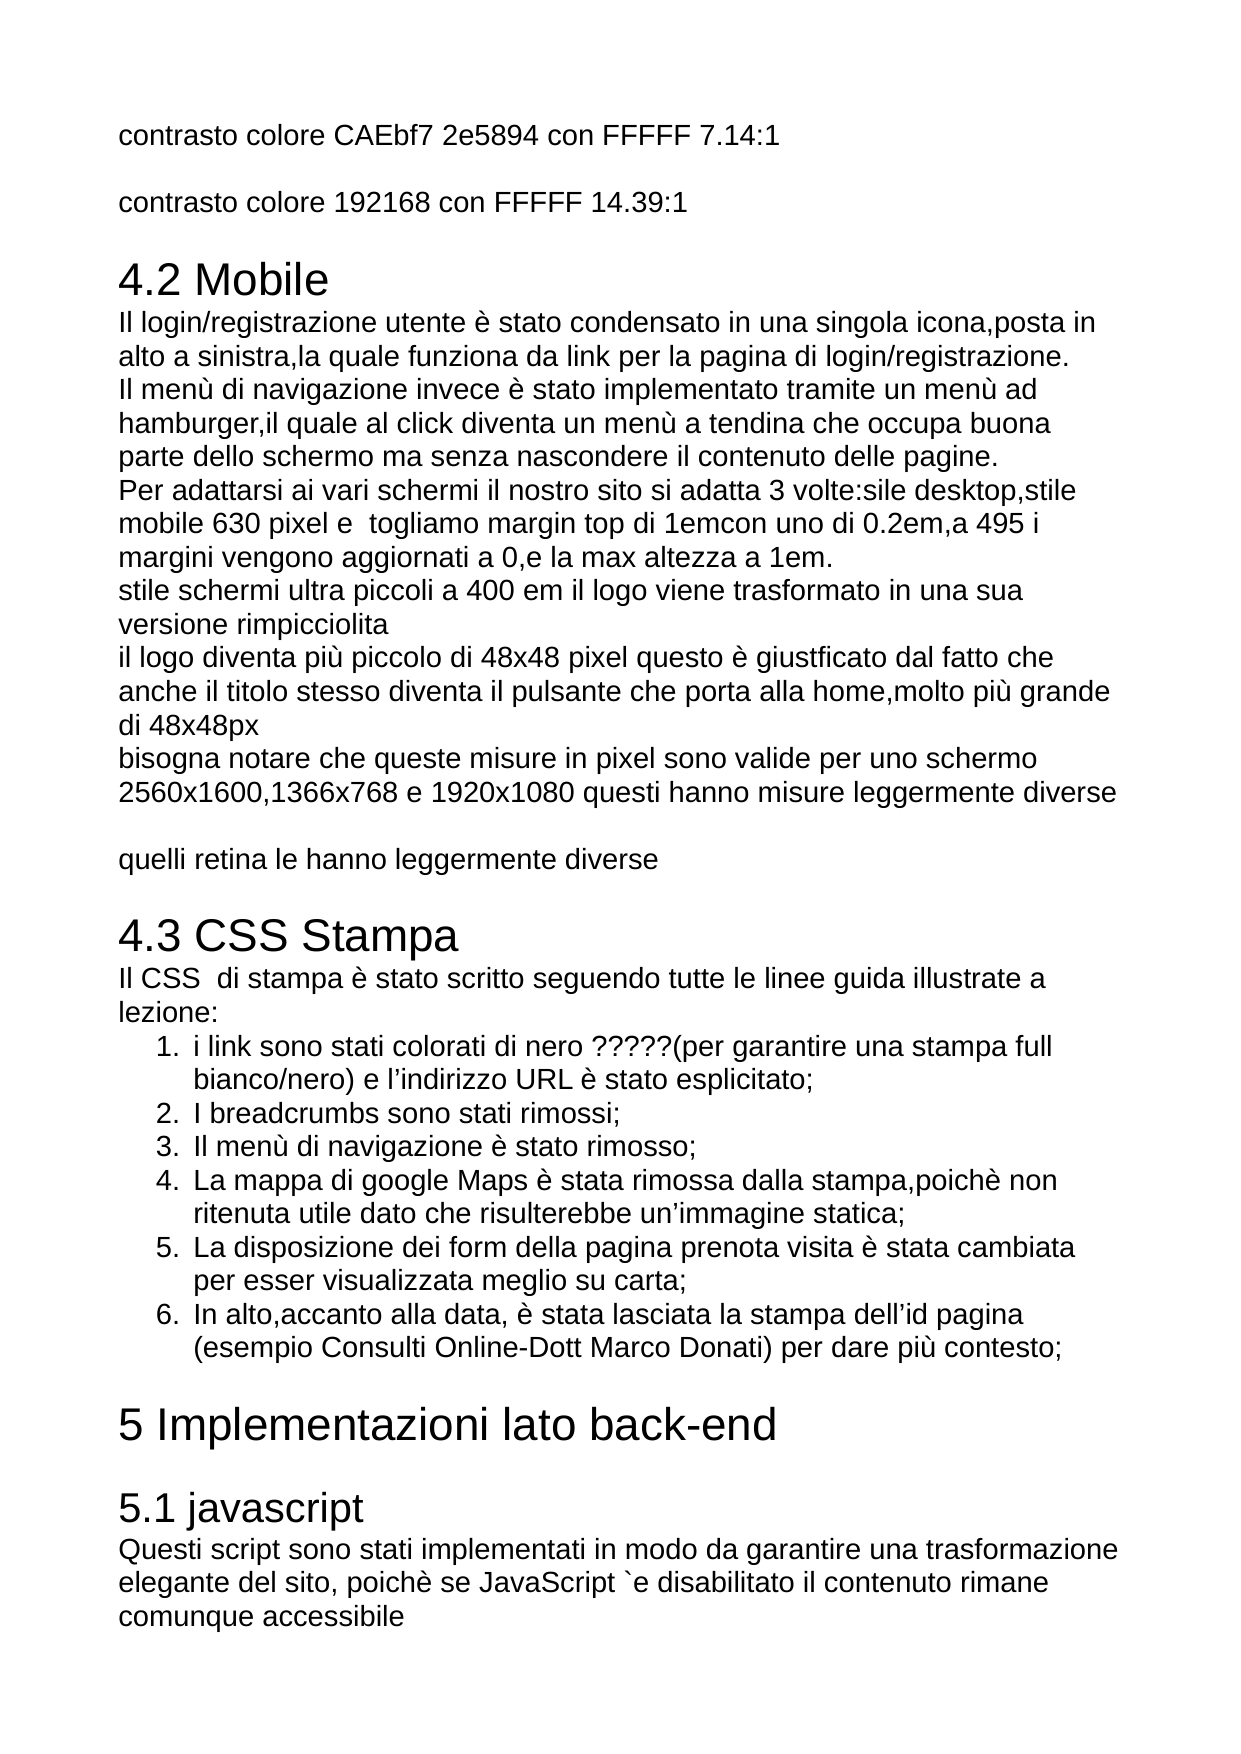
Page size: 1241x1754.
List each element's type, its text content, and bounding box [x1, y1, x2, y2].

text contrasto colore 192168 con FFFFF 14.39:1 [118, 185, 1122, 219]
list La disposizione dei form della pagina prenota visita è stata cambiata per esser visualizzata meglio su carta; [156, 1230, 1122, 1297]
text stile schermi ultra piccoli a 400 em il logo viene trasformato in una sua versione rimpicciolita [118, 573, 1122, 640]
text Il menù di navigazione invece è stato implementato tramite un menù ad hamburger,il quale al click diventa un menù a tendina che occupa buona parte dello schermo ma senza nascondere il contenuto delle pagine. [118, 372, 1122, 473]
list i link sono stati colorati di nero ?????(per garantire una stampa full bianco/nero) e l’indirizzo URL è stato esplicitato; [156, 1028, 1122, 1096]
text 5.1 javascript [118, 1484, 1122, 1532]
text contrasto colore CAEbf7 2e5894 con FFFFF 7.14:1 [118, 118, 1122, 152]
text 4.2 Mobile [118, 252, 1122, 305]
list La mappa di google Maps è stata rimossa dalla stampa,poichè non ritenuta utile dato che risulterebbe un’immagine statica; [156, 1163, 1122, 1230]
list In alto,accanto alla data, è stata lasciata la stampa dell’id pagina (esempio Consulti Online-Dott Marco Donati) per dare più contesto; [156, 1297, 1122, 1364]
text Per adattarsi ai vari schermi il nostro sito si adatta 3 volte:sile desktop,stile mobile 630 pixel e togliamo margin top di 1emcon uno di 0.2em,a 495 i margini vengono aggiornati a 0,e la max altezza a 1em. [118, 473, 1122, 573]
list I breadcrumbs sono stati rimossi; [156, 1096, 1122, 1129]
text bisogna notare che queste misure in pixel sono valide per uno schermo 2560x1600,1366x768 e 1920x1080 questi hanno misure leggermente diverse [118, 741, 1122, 808]
list Il menù di navigazione è stato rimosso; [156, 1129, 1122, 1163]
text 5 Implementazioni lato back-end [118, 1397, 1122, 1450]
text Questi script sono stati implementati in modo da garantire una trasformazione elegante del sito, poichè se JavaScript `e disabilitato il contenuto rimane comunque accessibile [118, 1532, 1122, 1632]
text Il CSS di stampa è stato scritto seguendo tutte le linee guida illustrate a lezione: [118, 961, 1122, 1028]
text 4.3 CSS Stampa [118, 909, 1122, 961]
text il logo diventa più piccolo di 48x48 pixel questo è giustficato dal fatto che anche il titolo stesso diventa il pulsante che porta alla home,molto più grande di 48x48px [118, 640, 1122, 741]
text Il login/registrazione utente è stato condensato in una singola icona,posta in alto a sinistra,la quale funziona da link per la pagina di login/registrazione. [118, 305, 1122, 372]
text quelli retina le hanno leggermente diverse [118, 842, 1122, 875]
